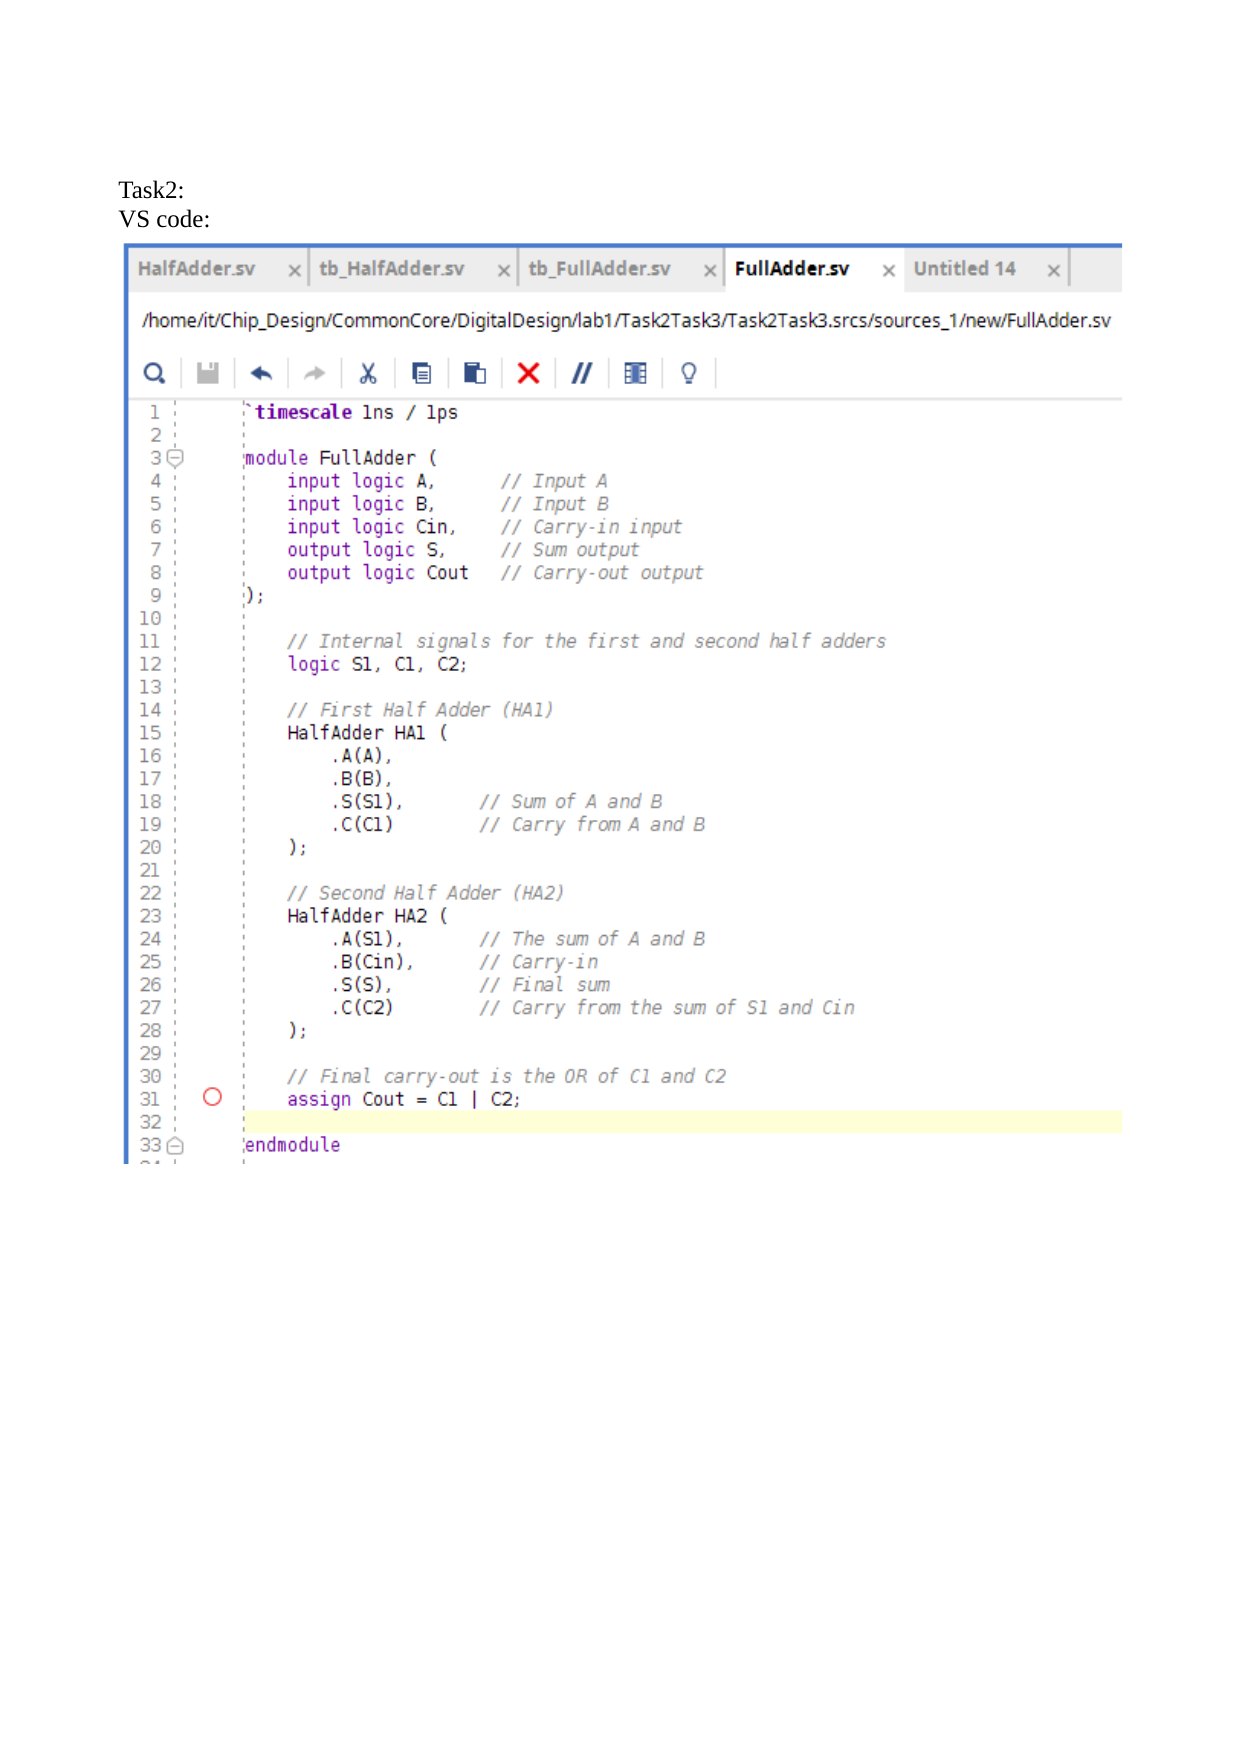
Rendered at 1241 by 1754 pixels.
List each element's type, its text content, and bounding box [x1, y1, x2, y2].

picture [118, 242, 1123, 1164]
text Task2: [118, 176, 1122, 204]
text VS code: [118, 204, 1122, 233]
